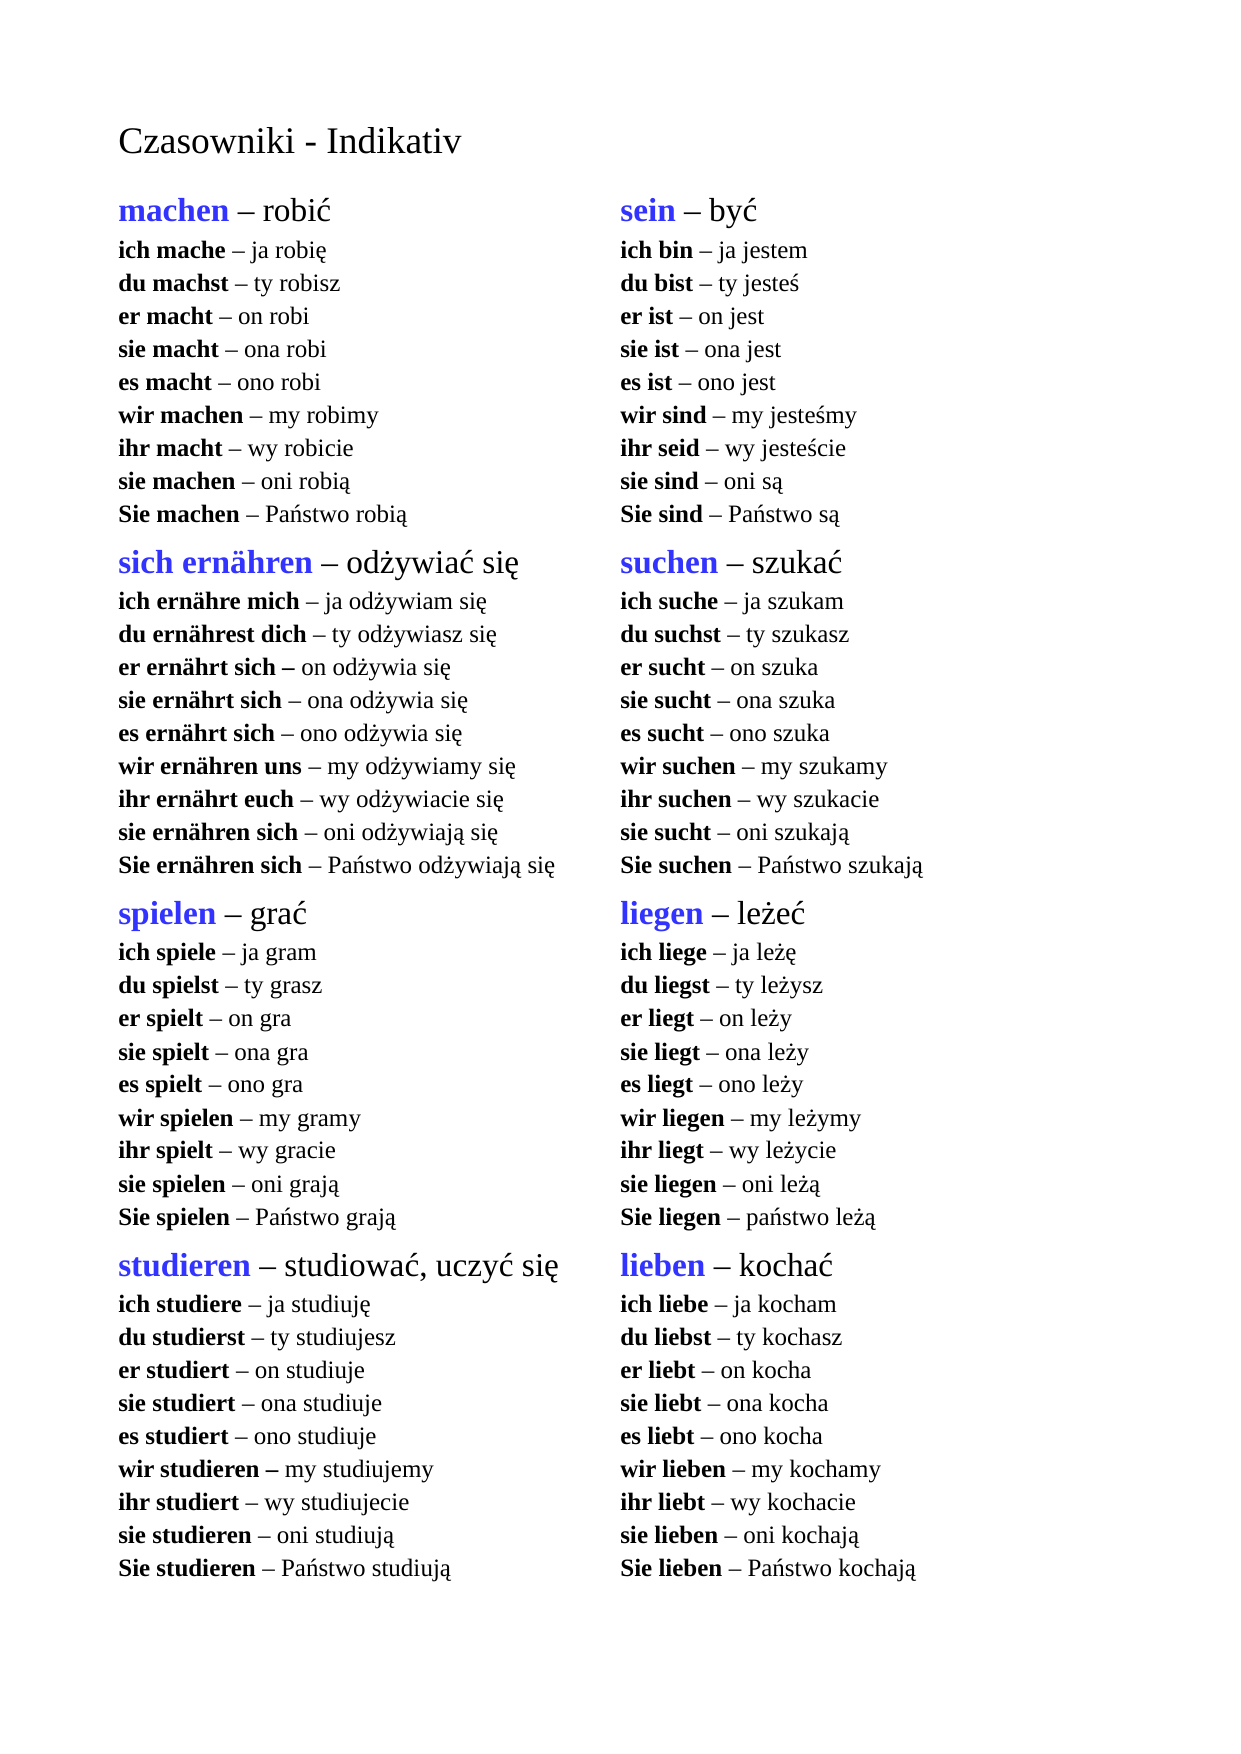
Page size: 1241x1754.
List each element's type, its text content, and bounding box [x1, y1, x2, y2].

text sie studieren – oni studiują [118, 1520, 620, 1549]
text du studierst – ty studiujesz [118, 1322, 620, 1351]
text liegen – leżeć [620, 893, 1122, 932]
text er ernährt sich – on odżywia się [118, 652, 620, 681]
text sich ernähren – odżywiać się [118, 542, 620, 580]
text ihr ernährt euch – wy odżywiacie się [118, 784, 620, 813]
text spielen – grać [118, 893, 620, 932]
text Sie machen – Państwo robią [118, 499, 620, 528]
text er liegt – on leży [620, 1003, 1122, 1032]
text ich spiele – ja gram [118, 937, 620, 966]
text es liebt – ono kocha [620, 1421, 1122, 1450]
text ich ernähre mich – ja odżywiam się [118, 586, 620, 615]
text du liegst – ty leżysz [620, 971, 1122, 999]
text sie machen – oni robią [118, 466, 620, 495]
text du ernährest dich – ty odżywiasz się [118, 619, 620, 648]
text er macht – on robi [118, 301, 620, 329]
text lieben – kochać [620, 1245, 1122, 1283]
text sie liebt – ona kocha [620, 1388, 1122, 1417]
text sie liegen – oni leżą [620, 1169, 1122, 1197]
text wir machen – my robimy [118, 400, 620, 429]
text es ernährt sich – ono odżywia się [118, 718, 620, 747]
text Sie studieren – Państwo studiują [118, 1553, 620, 1582]
text Sie liegen – państwo leżą [620, 1202, 1122, 1230]
text sie ernährt sich – ona odżywia się [118, 685, 620, 714]
text ihr liegt – wy leżycie [620, 1136, 1122, 1164]
text wir studieren – my studiujemy [118, 1454, 620, 1483]
text du suchst – ty szukasz [620, 619, 1122, 648]
text es spielt – ono gra [118, 1069, 620, 1098]
text machen – robić [118, 191, 620, 229]
text wir lieben – my kochamy [620, 1454, 1122, 1483]
text er studiert – on studiuje [118, 1355, 620, 1384]
text es macht – ono robi [118, 367, 620, 396]
text ich mache – ja robię [118, 235, 620, 263]
text sie sind – oni są [620, 466, 1122, 495]
text sie ist – ona jest [620, 334, 1122, 363]
text ihr liebt – wy kochacie [620, 1487, 1122, 1516]
text Sie lieben – Państwo kochają [620, 1553, 1122, 1582]
text wir liegen – my leżymy [620, 1103, 1122, 1131]
text ihr macht – wy robicie [118, 433, 620, 462]
text ich suche – ja szukam [620, 586, 1122, 615]
text sie studiert – ona studiuje [118, 1388, 620, 1417]
text du machst – ty robisz [118, 268, 620, 297]
text du spielst – ty grasz [118, 971, 620, 999]
text du bist – ty jesteś [620, 268, 1122, 297]
text studieren – studiować, uczyć się [118, 1245, 620, 1283]
text suchen – szukać [620, 542, 1122, 580]
text sie sucht – oni szukają [620, 817, 1122, 846]
text ich liege – ja leżę [620, 937, 1122, 966]
text sie sucht – ona szuka [620, 685, 1122, 714]
text es studiert – ono studiuje [118, 1421, 620, 1450]
text ich studiere – ja studiuję [118, 1289, 620, 1318]
text sie ernähren sich – oni odżywiają się [118, 817, 620, 846]
text wir suchen – my szukamy [620, 751, 1122, 780]
text Sie sind – Państwo są [620, 499, 1122, 528]
text wir sind – my jesteśmy [620, 400, 1122, 429]
text sie macht – ona robi [118, 334, 620, 363]
text er liebt – on kocha [620, 1355, 1122, 1384]
text du liebst – ty kochasz [620, 1322, 1122, 1351]
text sie lieben – oni kochają [620, 1520, 1122, 1549]
text wir spielen – my gramy [118, 1103, 620, 1131]
text er sucht – on szuka [620, 652, 1122, 681]
text Sie suchen – Państwo szukają [620, 850, 1122, 879]
text ich liebe – ja kocham [620, 1289, 1122, 1318]
text ihr suchen – wy szukacie [620, 784, 1122, 813]
text ihr seid – wy jesteście [620, 433, 1122, 462]
text Sie ernähren sich – Państwo odżywiają się [118, 850, 620, 879]
text sein – być [620, 191, 1122, 229]
text es ist – ono jest [620, 367, 1122, 396]
text er ist – on jest [620, 301, 1122, 329]
text ihr spielt – wy gracie [118, 1136, 620, 1164]
text es sucht – ono szuka [620, 718, 1122, 747]
text er spielt – on gra [118, 1003, 620, 1032]
text sie spielt – ona gra [118, 1037, 620, 1065]
text Sie spielen – Państwo grają [118, 1202, 620, 1230]
text ich bin – ja jestem [620, 235, 1122, 263]
text sie liegt – ona leży [620, 1037, 1122, 1065]
text sie spielen – oni grają [118, 1169, 620, 1197]
text ihr studiert – wy studiujecie [118, 1487, 620, 1516]
text wir ernähren uns – my odżywiamy się [118, 751, 620, 780]
text es liegt – ono leży [620, 1069, 1122, 1098]
